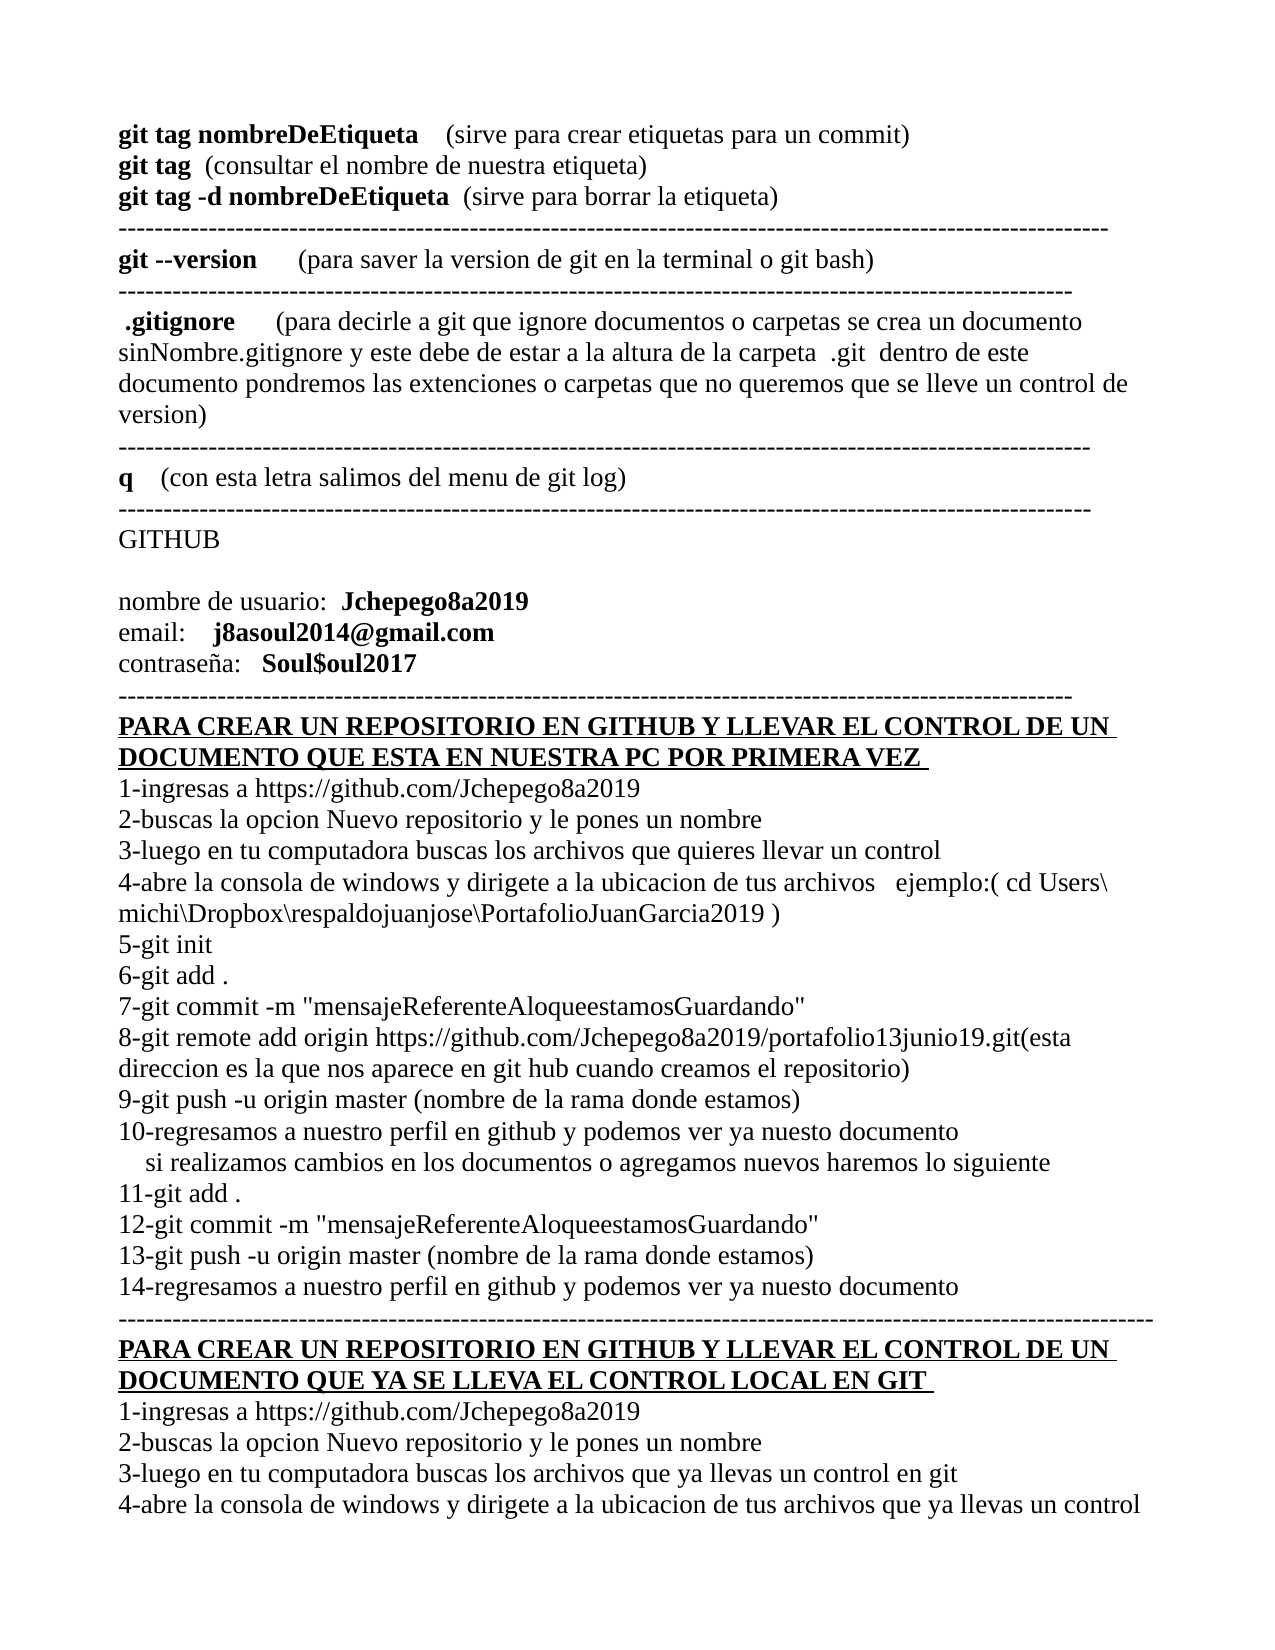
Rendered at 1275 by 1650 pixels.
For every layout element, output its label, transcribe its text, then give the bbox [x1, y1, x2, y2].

text 4-abre la consola de windows y dirigete a la ubicacion de tus archivos que ya llevas un control [118, 1488, 1157, 1520]
text 3-luego en tu computadora buscas los archivos que ya llevas un control en git [118, 1457, 1157, 1488]
text 1-ingresas a https://github.com/Jchepego8a2019 [118, 772, 1157, 803]
text git --version (para saver la version de git en la terminal o git bash) [118, 243, 1157, 274]
text git tag -d nombreDeEtiqueta (sirve para borrar la etiqueta) [118, 180, 1157, 212]
text email: j8asoul2014@gmail.com [118, 616, 1157, 648]
text 3-luego en tu computadora buscas los archivos que quieres llevar un control [118, 834, 1157, 866]
text nombre de usuario: Jchepego8a2019 [118, 585, 1157, 616]
text ------------------------------------------------------------------------------------------------------------ [118, 429, 1157, 461]
text 2-buscas la opcion Nuevo repositorio y le pones un nombre [118, 1426, 1157, 1457]
text -------------------------------------------------------------------------------------------------------------- [118, 212, 1157, 243]
text ---------------------------------------------------------------------------------------------------------- [118, 679, 1157, 710]
text ------------------------------------------------------------------------------------------------------------------- [118, 1302, 1157, 1333]
text .gitignore (para decirle a git que ignore documentos o carpetas se crea un documento sinNombre.gitignore y este debe de estar a la altura de la carpeta .git dentro de este documento pondremos las extenciones o carpetas que no queremos que se lleve un control de version) [118, 305, 1157, 429]
text 13-git push -u origin master (nombre de la rama donde estamos) [118, 1239, 1157, 1271]
text ------------------------------------------------------------------------------------------------------------ [118, 492, 1157, 523]
text q (con esta letra salimos del menu de git log) [118, 461, 1157, 492]
text 2-buscas la opcion Nuevo repositorio y le pones un nombre [118, 803, 1157, 834]
text 11-git add . [118, 1177, 1157, 1208]
text 7-git commit -m "mensajeReferenteAloqueestamosGuardando" [118, 990, 1157, 1021]
text 6-git add . [118, 959, 1157, 990]
text 8-git remote add origin https://github.com/Jchepego8a2019/portafolio13junio19.git(esta direccion es la que nos aparece en git hub cuando creamos el repositorio) [118, 1021, 1157, 1084]
text 5-git init [118, 928, 1157, 959]
text ---------------------------------------------------------------------------------------------------------- [118, 274, 1157, 305]
text 4-abre la consola de windows y dirigete a la ubicacion de tus archivos ejemplo:( cd Users\michi\Dropbox\respaldojuanjose\PortafolioJuanGarcia2019 ) [118, 866, 1157, 928]
text si realizamos cambios en los documentos o agregamos nuevos haremos lo siguiente [118, 1146, 1157, 1177]
text PARA CREAR UN REPOSITORIO EN GITHUB Y LLEVAR EL CONTROL DE UN DOCUMENTO QUE ESTA EN NUESTRA PC POR PRIMERA VEZ [118, 710, 1157, 772]
text 1-ingresas a https://github.com/Jchepego8a2019 [118, 1395, 1157, 1426]
text contraseña: Soul$oul2017 [118, 648, 1157, 679]
text git tag (consultar el nombre de nuestra etiqueta) [118, 149, 1157, 180]
text GITHUB [118, 523, 1157, 554]
text PARA CREAR UN REPOSITORIO EN GITHUB Y LLEVAR EL CONTROL DE UN DOCUMENTO QUE YA SE LLEVA EL CONTROL LOCAL EN GIT [118, 1333, 1157, 1395]
text git tag nombreDeEtiqueta (sirve para crear etiquetas para un commit) [118, 118, 1157, 149]
text 9-git push -u origin master (nombre de la rama donde estamos) [118, 1084, 1157, 1115]
text 12-git commit -m "mensajeReferenteAloqueestamosGuardando" [118, 1208, 1157, 1239]
text 10-regresamos a nuestro perfil en github y podemos ver ya nuesto documento [118, 1115, 1157, 1146]
text 14-regresamos a nuestro perfil en github y podemos ver ya nuesto documento [118, 1271, 1157, 1302]
